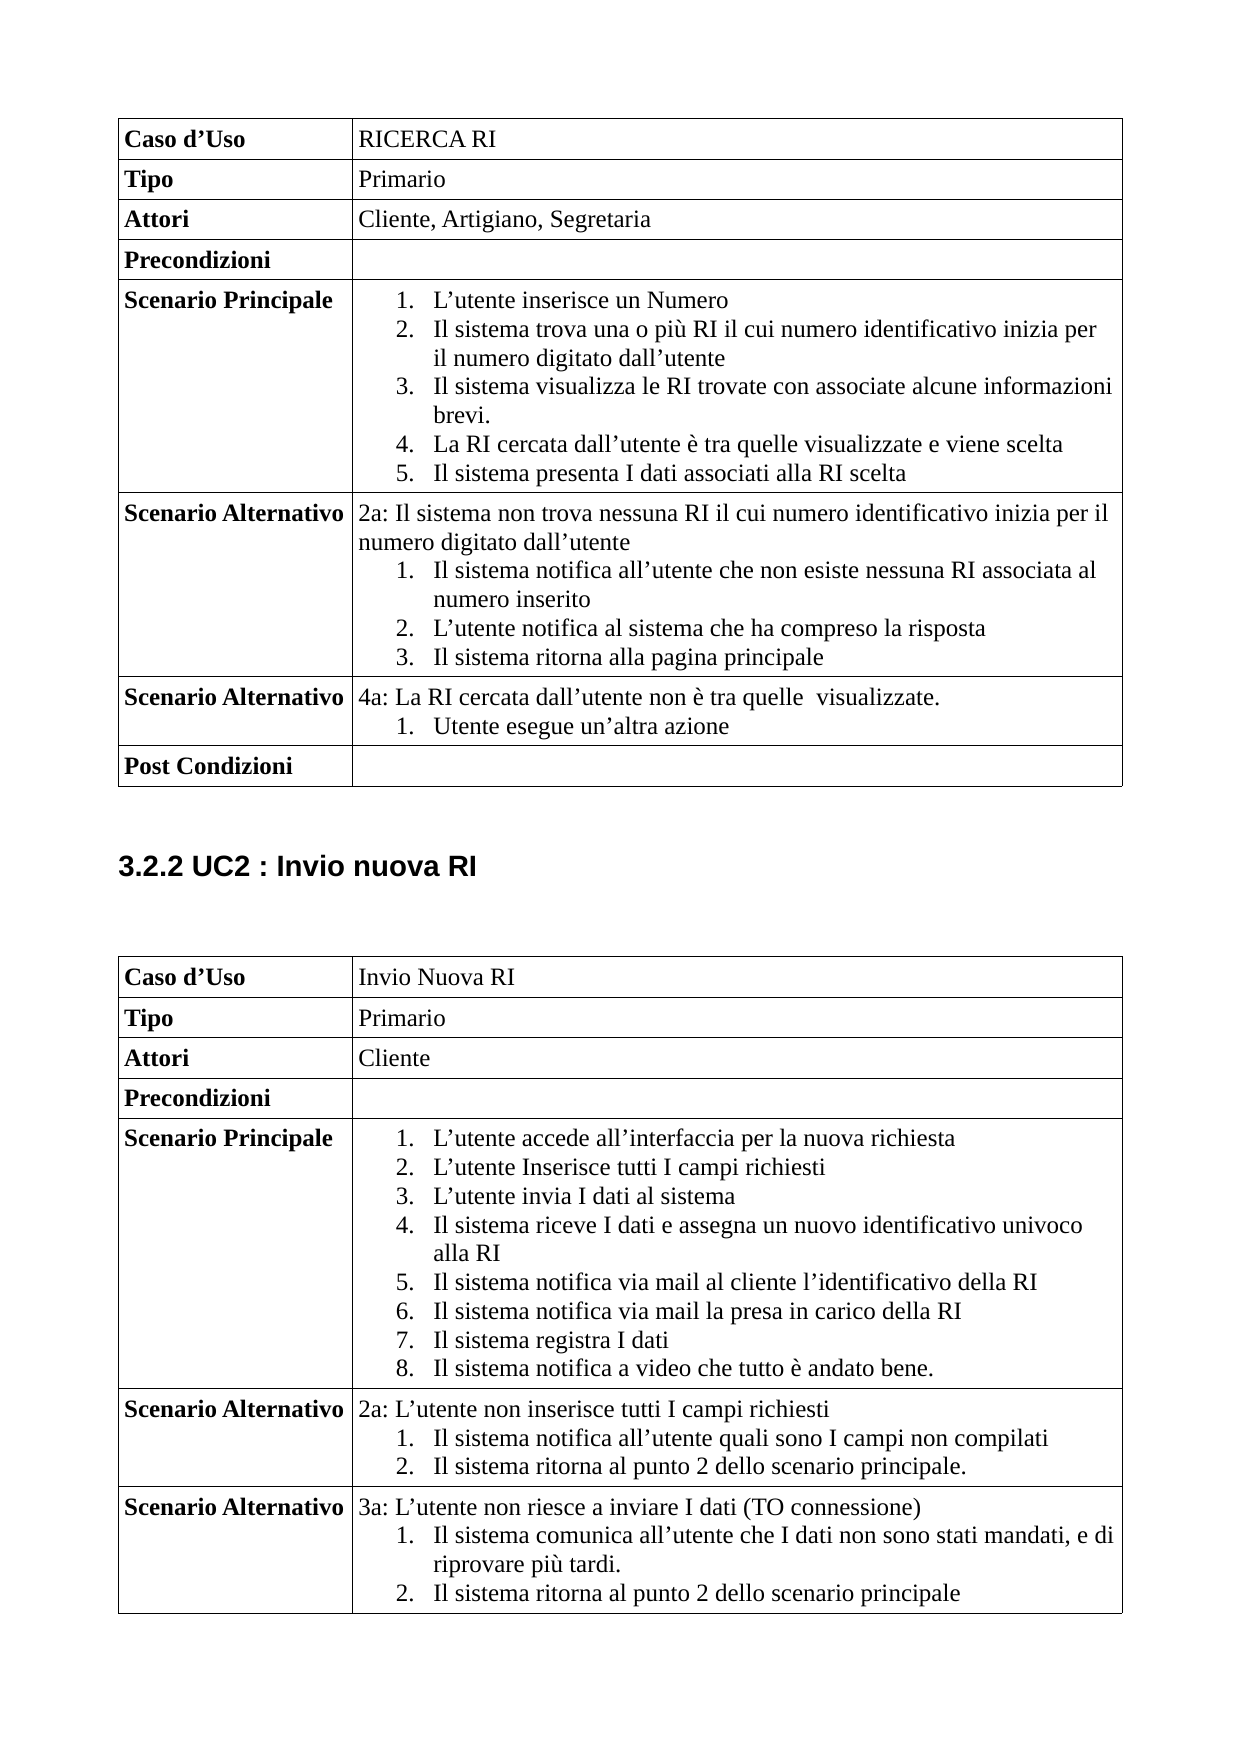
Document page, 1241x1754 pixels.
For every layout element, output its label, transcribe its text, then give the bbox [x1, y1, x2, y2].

table_cell Cliente [353, 1038, 1122, 1077]
table_cell 3a: L’utente non riesce a inviare I dati (TO connessione) Il sistema comunica all’utente che I dati non sono stati mandati, e di riprovare più tardi. Il sistema ritorna al punto 2 dello scenario principale [353, 1487, 1122, 1612]
table_cell Scenario Alternativo [119, 1389, 352, 1486]
table_cell Scenario Principale [119, 1119, 352, 1388]
table_cell Post Condizioni [119, 746, 352, 786]
table_cell Primario [353, 998, 1122, 1037]
table_cell Scenario Alternativo [119, 677, 352, 745]
table_cell [353, 746, 1122, 786]
table_header Invio Nuova RI [353, 957, 1122, 997]
table_cell Attori [119, 200, 352, 239]
table_cell Attori [119, 1038, 352, 1077]
table_cell L’utente accede all’interfaccia per la nuova richiesta L’utente Inserisce tutti I campi richiesti L’utente invia I dati al sistema Il sistema riceve I dati e assegna un nuovo identificativo univoco alla RI Il sistema notifica via mail al cliente l’identificativo della RI Il sistema notifica via mail la presa in carico della RI Il sistema registra I dati Il sistema notifica a video che tutto è andato bene. [353, 1119, 1122, 1388]
subtitle 3.2.2 UC2 : Invio nuova RI [118, 849, 1122, 883]
table_cell [353, 1079, 1122, 1118]
table_cell 2a: Il sistema non trova nessuna RI il cui numero identificativo inizia per il numero digitato dall’utente Il sistema notifica all’utente che non esiste nessuna RI associata al numero inserito L’utente notifica al sistema che ha compreso la risposta Il sistema ritorna alla pagina principale [353, 493, 1122, 676]
table_header Caso d’Uso [119, 957, 352, 997]
table_cell Primario [353, 160, 1122, 199]
table_cell 2a: L’utente non inserisce tutti I campi richiesti Il sistema notifica all’utente quali sono I campi non compilati Il sistema ritorna al punto 2 dello scenario principale. [353, 1389, 1122, 1486]
table_cell Precondizioni [119, 1079, 352, 1118]
table_cell Tipo [119, 998, 352, 1037]
table_header RICERCA RI [353, 119, 1122, 158]
table_cell Tipo [119, 160, 352, 199]
table_cell Precondizioni [119, 240, 352, 279]
table_cell Cliente, Artigiano, Segretaria [353, 200, 1122, 239]
table_cell Scenario Principale [119, 280, 352, 492]
table_cell Scenario Alternativo [119, 1487, 352, 1612]
table_cell L’utente inserisce un Numero Il sistema trova una o più RI il cui numero identificativo inizia per il numero digitato dall’utente Il sistema visualizza le RI trovate con associate alcune informazioni brevi. La RI cercata dall’utente è tra quelle visualizzate e viene scelta Il sistema presenta I dati associati alla RI scelta [353, 280, 1122, 492]
table_cell [353, 240, 1122, 279]
table_header Caso d’Uso [119, 119, 352, 158]
table_cell 4a: La RI cercata dall’utente non è tra quelle visualizzate. Utente esegue un’altra azione [353, 677, 1122, 745]
table_cell Scenario Alternativo [119, 493, 352, 676]
